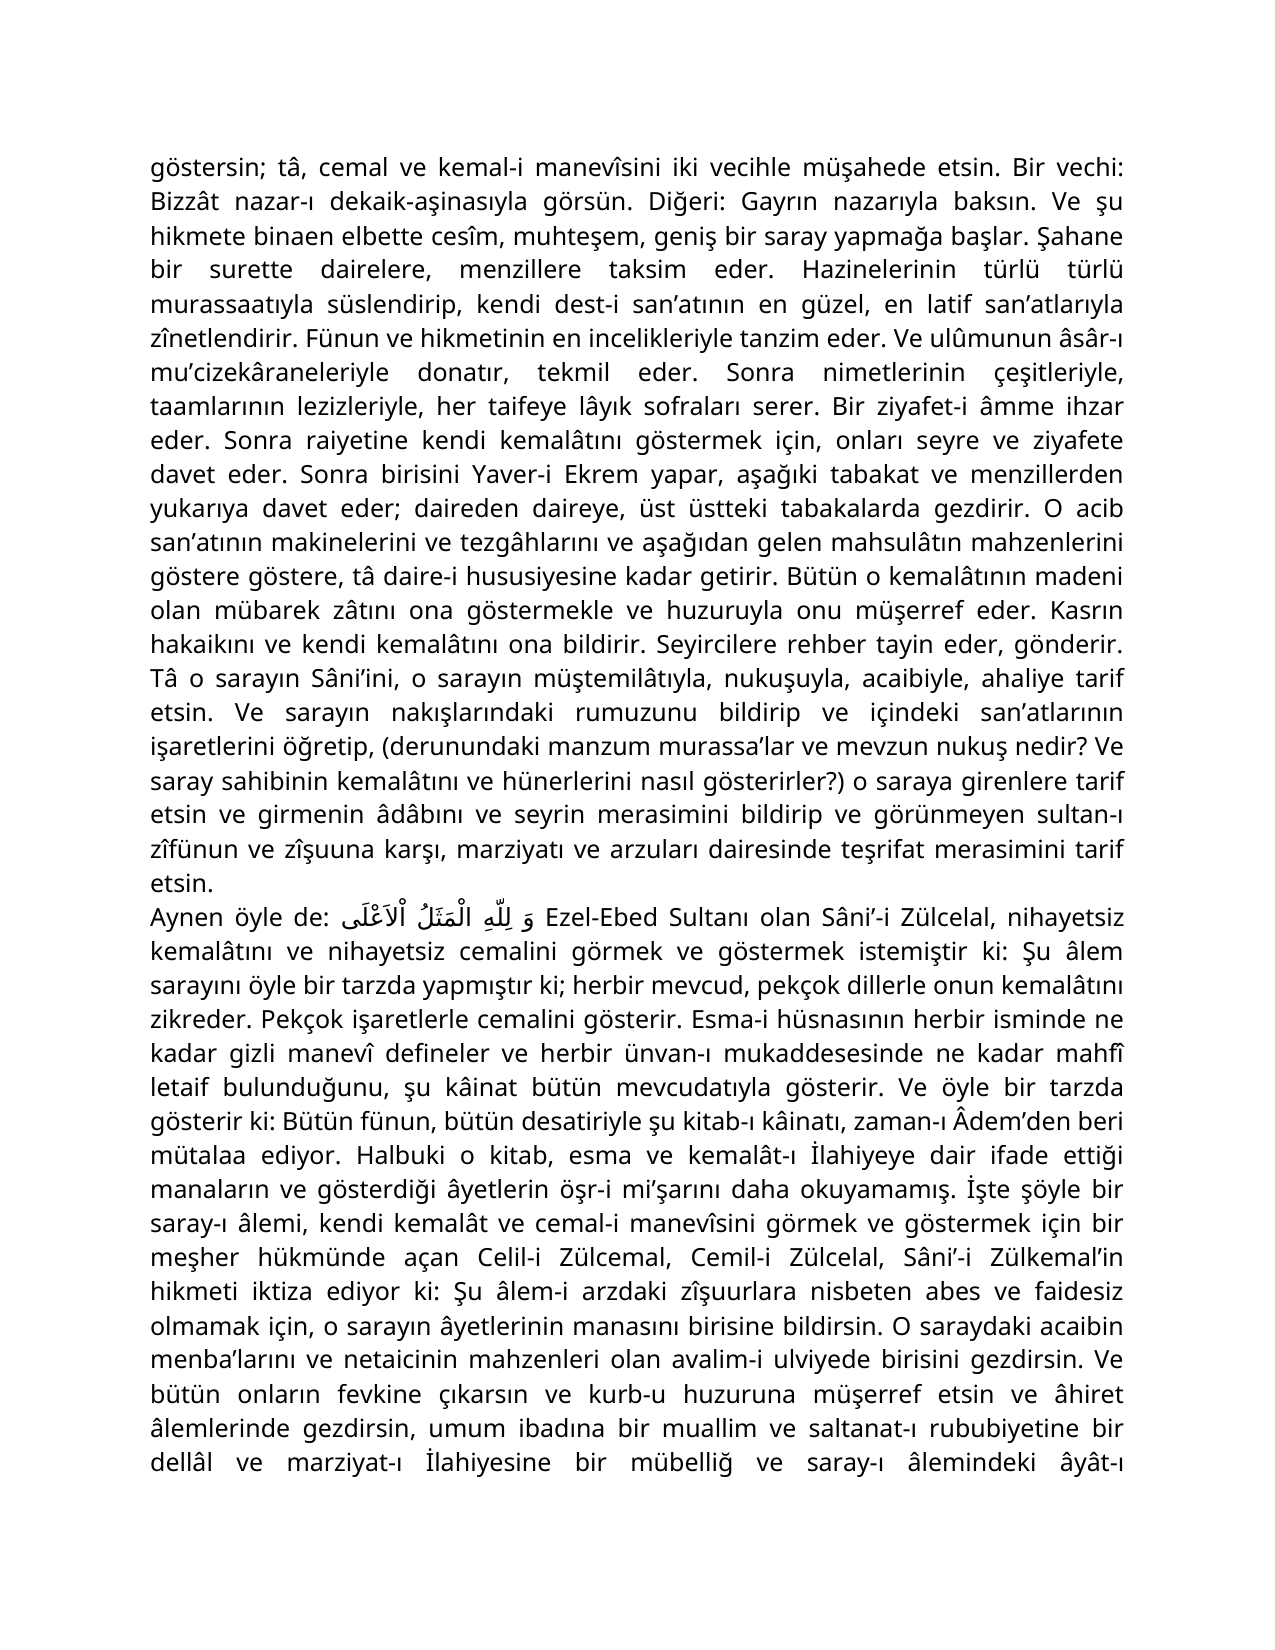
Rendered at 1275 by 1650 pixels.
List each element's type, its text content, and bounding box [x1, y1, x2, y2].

text Aynen öyle de: وَ لِلّهِ الْمَثَلُ اْلاَعْلَى Ezel-Ebed Sultanı olan Sâni’-i Zülcelal, nihayetsiz kemalâtını ve nihayetsiz cemalini görmek ve göstermek istemiştir ki: Şu âlem sarayını öyle bir tarzda yapmıştır ki; herbir mevcud, pekçok dillerle onun kemalâtını zikreder. Pekçok işaretlerle cemalini gösterir. Esma-i hüsnasının herbir isminde ne kadar gizli manevî defineler ve herbir ünvan-ı mukaddesesinde ne kadar mahfî letaif bulunduğunu, şu kâinat bütün mevcudatıyla gösterir. Ve öyle bir tarzda gösterir ki: Bütün fünun, bütün desatiriyle şu kitab-ı kâinatı, zaman-ı Âdem’den beri mütalaa ediyor. Halbuki o kitab, esma ve kemalât-ı İlahiyeye dair ifade ettiği manaların ve gösterdiği âyetlerin öşr-i mi’şarını daha okuyamamış. İşte şöyle bir saray-ı âlemi, kendi kemalât ve cemal-i manevîsini görmek ve göstermek için bir meşher hükmünde açan Celil-i Zülcemal, Cemil-i Zülcelal, Sâni’-i Zülkemal’in hikmeti iktiza ediyor ki: Şu âlem-i arzdaki zîşuurlara nisbeten abes ve faidesiz olmamak için, o sarayın âyetlerinin manasını birisine bildirsin. O saraydaki acaibin menba’larını ve netaicinin mahzenleri olan avalim-i ulviyede birisini gezdirsin. Ve bütün onların fevkine çıkarsın ve kurb-u huzuruna müşerref etsin ve âhiret âlemlerinde gezdirsin, umum ibadına bir muallim ve saltanat-ı rububiyetine bir dellâl ve marziyat-ı İlahiyesine bir mübelliğ ve saray-ı âlemindeki âyât-ı tekviniyesine bir müfessir gibi, çok vazifeler ile tavzif etsin. Mu’cizat nişanlarıyla imtiyazını göstersin. Kur’an gibi bir ferman ile o şahsı, Zât-ı Zülcelal’in has ve sadık bir tercümanı olduğunu bildirsin. [150, 899, 1125, 1478]
text göstersin; tâ, cemal ve kemal-i manevîsini iki vecihle müşahede etsin. Bir vechi: Bizzât nazar-ı dekaik-aşinasıyla görsün. Diğeri: Gayrın nazarıyla baksın. Ve şu hikmete binaen elbette cesîm, muhteşem, geniş bir saray yapmağa başlar. Şahane bir surette dairelere, menzillere taksim eder. Hazinelerinin türlü türlü murassaatıyla süslendirip, kendi dest-i san’atının en güzel, en latif san’atlarıyla zînetlendirir. Fünun ve hikmetinin en incelikleriyle tanzim eder. Ve ulûmunun âsâr-ı mu’cizekâraneleriyle donatır, tekmil eder. Sonra nimetlerinin çeşitleriyle, taamlarının lezizleriyle, her taifeye lâyık sofraları serer. Bir ziyafet-i âmme ihzar eder. Sonra raiyetine kendi kemalâtını göstermek için, onları seyre ve ziyafete davet eder. Sonra birisini Yaver-i Ekrem yapar, aşağıki tabakat ve menzillerden yukarıya davet eder; daireden daireye, üst üstteki tabakalarda gezdirir. O acib san’atının makinelerini ve tezgâhlarını ve aşağıdan gelen mahsulâtın mahzenlerini göstere göstere, tâ daire-i hususiyesine kadar getirir. Bütün o kemalâtının madeni olan mübarek zâtını ona göstermekle ve huzuruyla onu müşerref eder. Kasrın hakaikını ve kendi kemalâtını ona bildirir. Seyircilere rehber tayin eder, gönderir. Tâ o sarayın Sâni’ini, o sarayın müştemilâtıyla, nukuşuyla, acaibiyle, ahaliye tarif etsin. Ve sarayın nakışlarındaki rumuzunu bildirip ve içindeki san’atlarının işaretlerini öğretip, (derunundaki manzum murassa’lar ve mevzun nukuş nedir? Ve saray sahibinin kemalâtını ve hünerlerini nasıl gösterirler?) o saraya girenlere tarif etsin ve girmenin âdâbını ve seyrin merasimini bildirip ve görünmeyen sultan-ı zîfünun ve zîşuuna karşı, marziyatı ve arzuları dairesinde teşrifat merasimini tarif etsin. [150, 150, 1125, 899]
